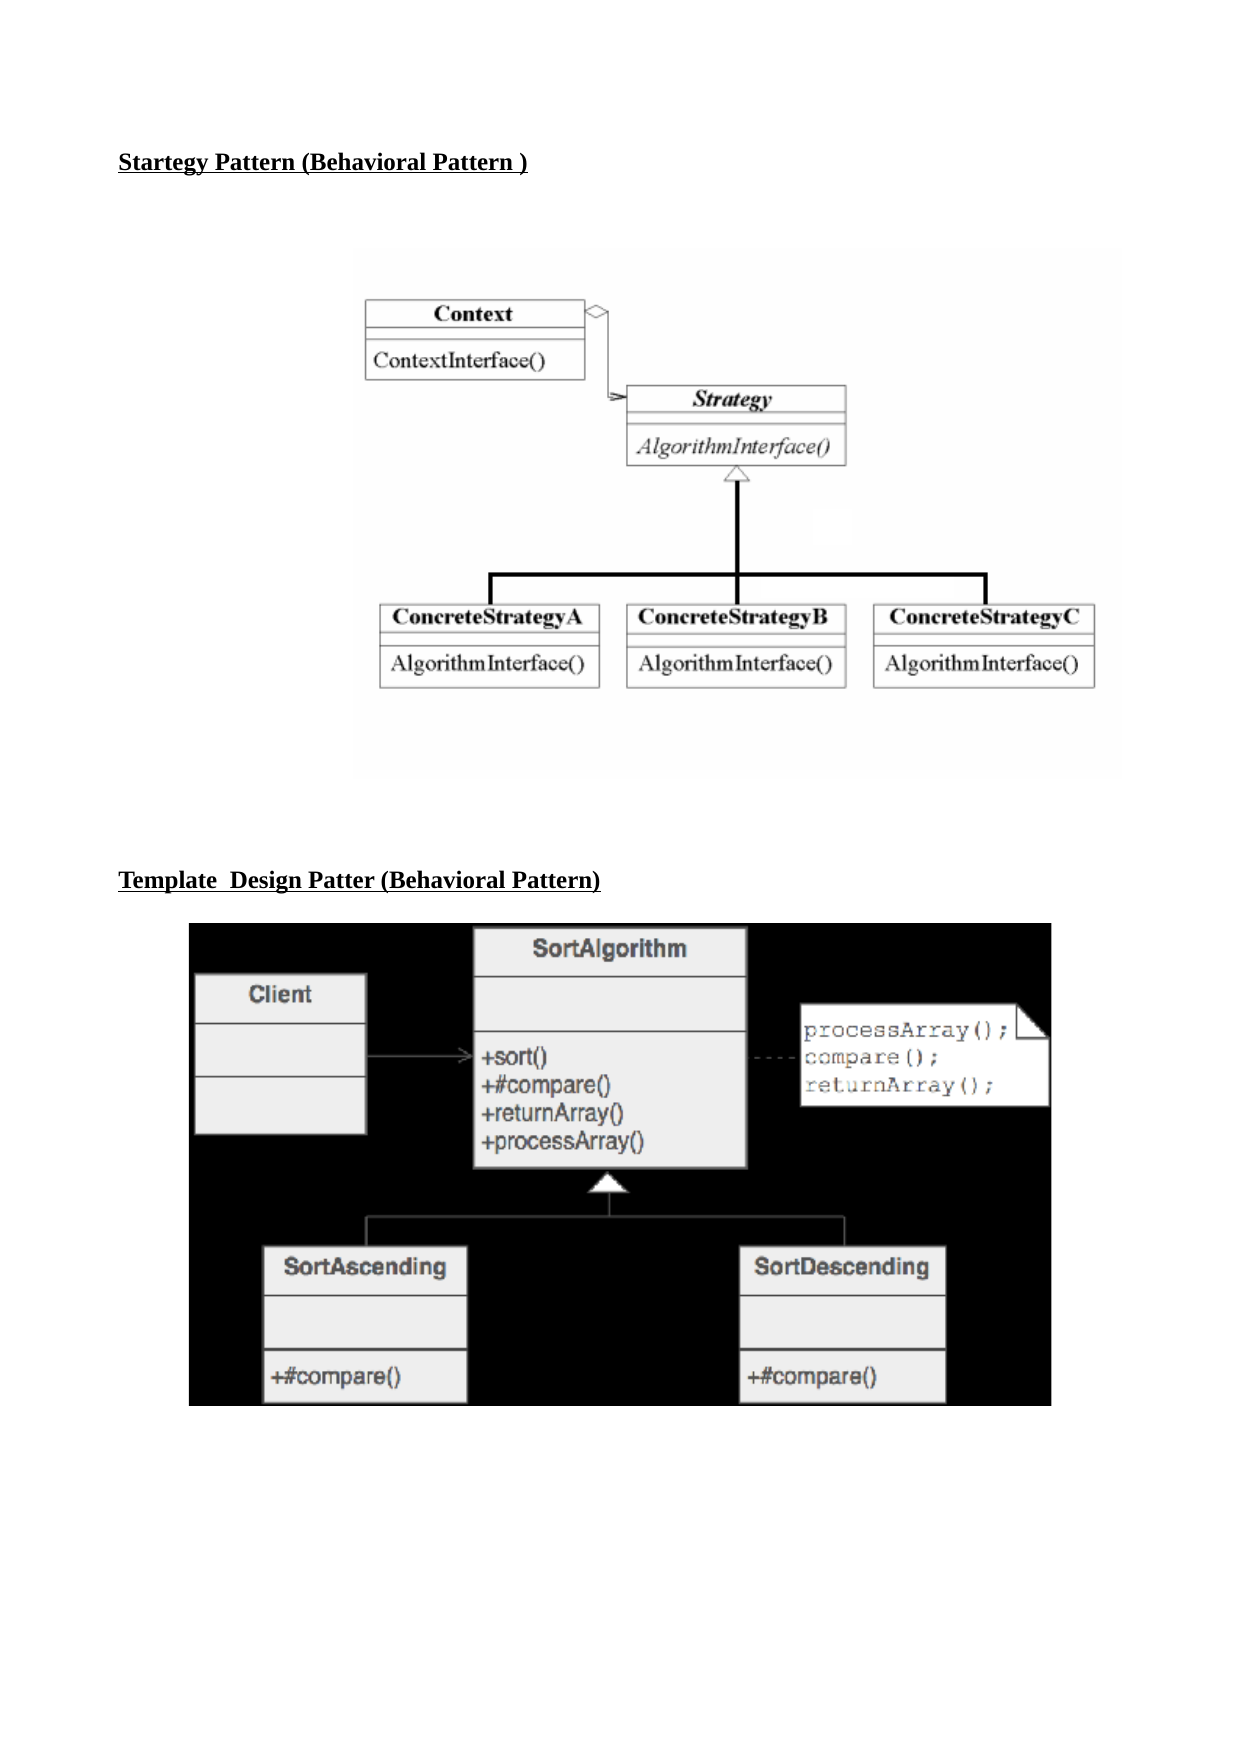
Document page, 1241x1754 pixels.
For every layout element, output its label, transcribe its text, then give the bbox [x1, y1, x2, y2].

picture [352, 248, 1123, 779]
text Startegy Pattern (Behavioral Pattern ) [118, 147, 1122, 176]
picture [188, 923, 1052, 1406]
text Template Design Patter (Behavioral Pattern) [118, 866, 1122, 894]
